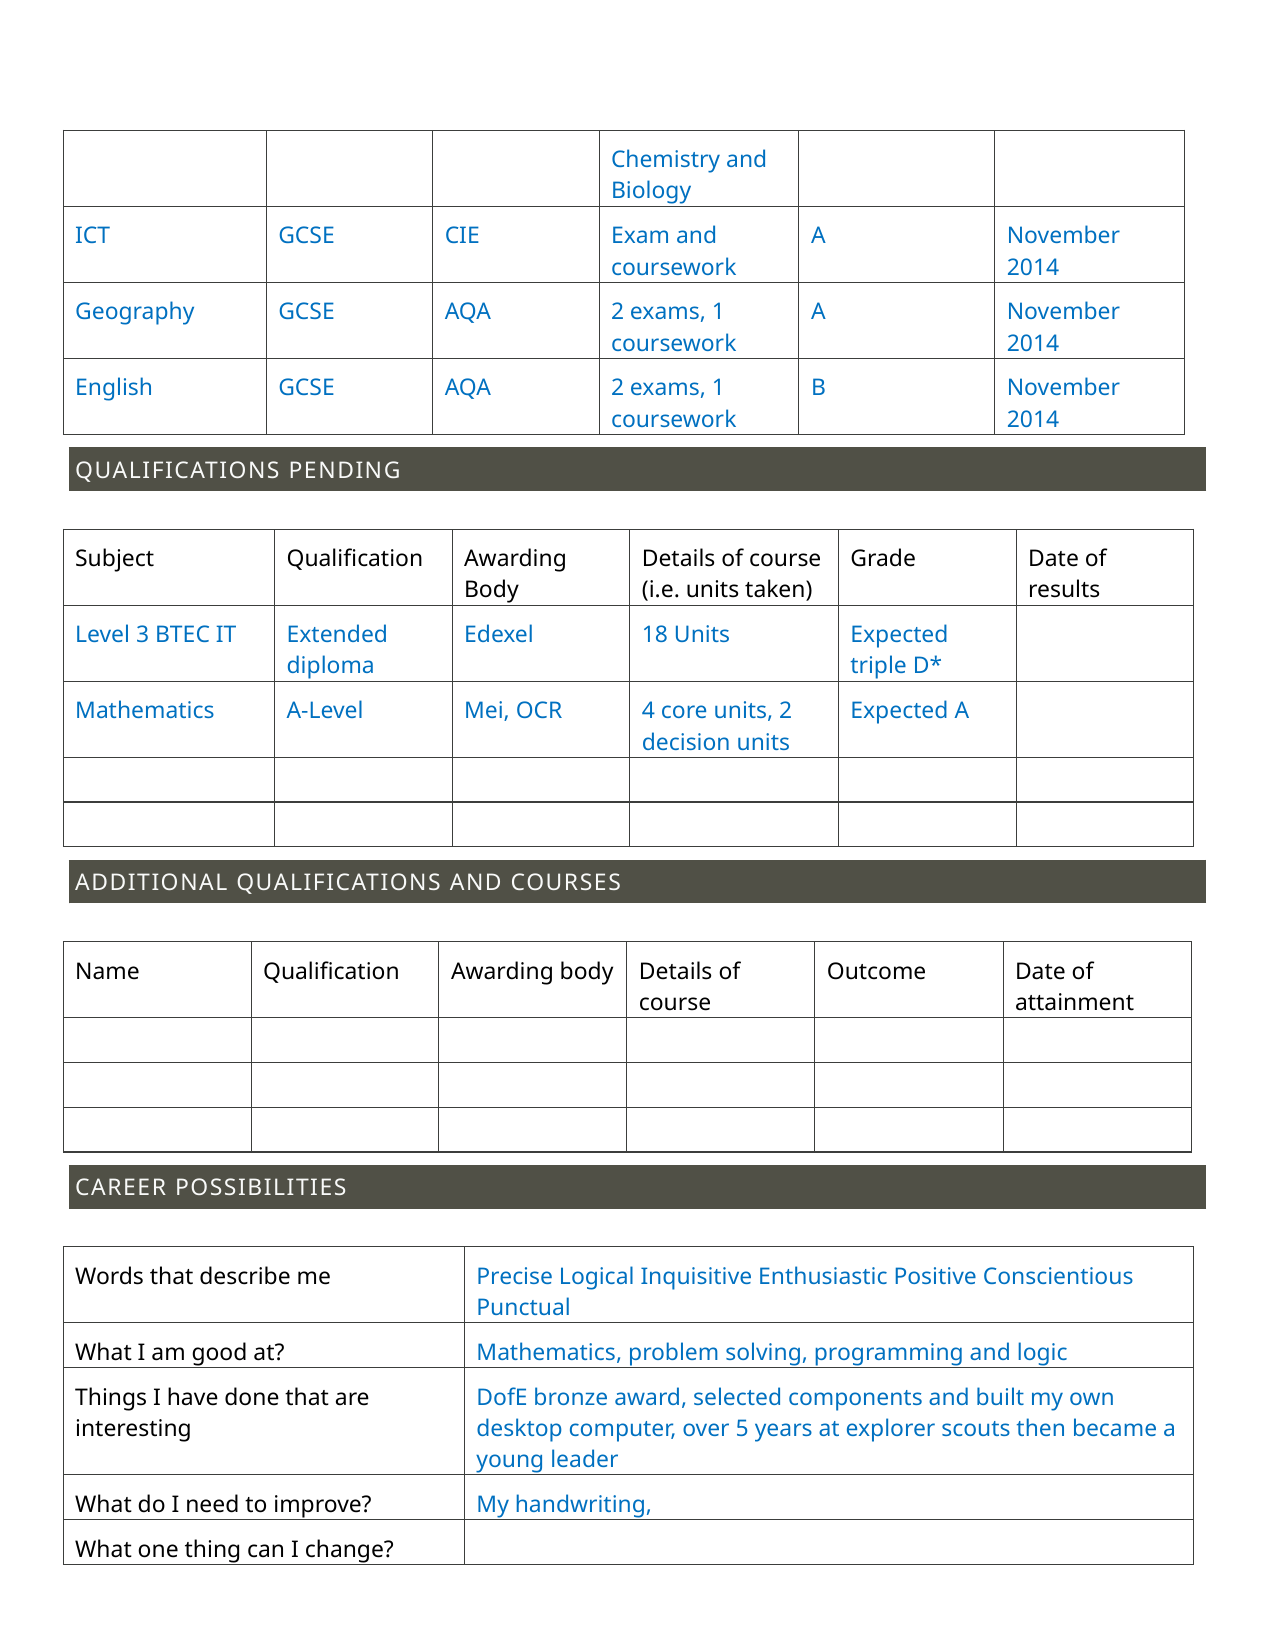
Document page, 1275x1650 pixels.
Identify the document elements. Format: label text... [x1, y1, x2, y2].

table_cell November 2014 [995, 359, 1184, 434]
table_cell ICT [64, 207, 266, 282]
table_cell [1004, 1063, 1191, 1107]
table_cell [627, 1108, 814, 1151]
table_cell [64, 803, 274, 846]
table_cell 18 Units [630, 606, 838, 681]
table_header Words that describe me [64, 1247, 464, 1322]
table_cell AQA [433, 359, 599, 434]
table_cell November 2014 [995, 283, 1184, 358]
table_cell [815, 1063, 1003, 1107]
table_header Awarding body [439, 942, 626, 1017]
table_cell 4 core units, 2 decision units [630, 682, 838, 757]
table_cell [815, 1018, 1003, 1062]
table_header Details of course (i.e. units taken) [630, 530, 838, 604]
table_cell [453, 758, 629, 801]
table_cell A-Level [275, 682, 452, 757]
table_cell Mathematics, problem solving, programming and logic [465, 1323, 1193, 1367]
table_cell [252, 1063, 438, 1107]
table_cell What one thing can I change? [64, 1520, 464, 1564]
table_cell Level 3 BTEC IT [64, 606, 274, 681]
table_cell [627, 1063, 814, 1107]
table_cell [275, 758, 452, 801]
table_cell [252, 1018, 438, 1062]
table_cell [815, 1108, 1003, 1151]
table_cell A [799, 283, 994, 358]
table_cell [1017, 758, 1193, 801]
table_cell Mei, OCR [453, 682, 629, 757]
table_cell [433, 131, 599, 206]
table_cell [1004, 1018, 1191, 1062]
table_header Precise Logical Inquisitive Enthusiastic Positive Conscientious Punctual [465, 1247, 1193, 1322]
table_cell [1004, 1108, 1191, 1151]
table_cell GCSE [267, 283, 432, 358]
table_cell [439, 1063, 626, 1107]
table_cell [64, 1018, 251, 1062]
table_cell [1017, 606, 1193, 681]
table_cell A [799, 207, 994, 282]
table_cell [64, 131, 266, 206]
table_cell [267, 131, 432, 206]
table_header Grade [839, 530, 1016, 604]
table_cell 2 exams, 1 coursework [600, 283, 798, 358]
table_cell [465, 1520, 1193, 1564]
subtitle Qualifications Pending [75, 454, 1200, 485]
table_cell [64, 1108, 251, 1151]
table_cell Expected A [839, 682, 1016, 757]
table_cell Things I have done that are interesting [64, 1368, 464, 1474]
table_cell [799, 131, 994, 206]
table_header Date of attainment [1004, 942, 1191, 1017]
table_cell English [64, 359, 266, 434]
table_cell Expected triple D* [839, 606, 1016, 681]
table_cell [439, 1108, 626, 1151]
table_cell [630, 803, 838, 846]
table_cell GCSE [267, 207, 432, 282]
table_cell DofE bronze award, selected components and built my own desktop computer, over 5 years at explorer scouts then became a young leader [465, 1368, 1193, 1474]
table_cell [995, 131, 1184, 206]
table_cell AQA [433, 283, 599, 358]
table_cell What do I need to improve? [64, 1475, 464, 1519]
table_cell [64, 1063, 251, 1107]
table_cell [275, 803, 452, 846]
table_cell [627, 1018, 814, 1062]
table_cell What I am good at? [64, 1323, 464, 1367]
table_header Details of course [627, 942, 814, 1017]
table_cell My handwriting, [465, 1475, 1193, 1519]
table_cell [1017, 803, 1193, 846]
table_cell GCSE [267, 359, 432, 434]
table_header Qualification [275, 530, 452, 604]
table_header Outcome [815, 942, 1003, 1017]
table_cell Mathematics [64, 682, 274, 757]
table_header Qualification [252, 942, 438, 1017]
table_cell 2 exams, 1 coursework [600, 359, 798, 434]
table_cell November 2014 [995, 207, 1184, 282]
table_cell Extended diploma [275, 606, 452, 681]
table_cell [630, 758, 838, 801]
table_cell [252, 1108, 438, 1151]
table_cell Chemistry and Biology [600, 131, 798, 206]
table_cell Exam and coursework [600, 207, 798, 282]
subtitle Additional Qualifications and courses [75, 866, 1200, 897]
table_header Date of results [1017, 530, 1193, 604]
table_cell B [799, 359, 994, 434]
table_cell [1017, 682, 1193, 757]
table_header Name [64, 942, 251, 1017]
table_header Awarding Body [453, 530, 629, 604]
table_cell Geography [64, 283, 266, 358]
table_cell Edexel [453, 606, 629, 681]
table_cell [439, 1018, 626, 1062]
table_cell CIE [433, 207, 599, 282]
table_cell [839, 803, 1016, 846]
table_cell [453, 803, 629, 846]
subtitle Career possibilities [75, 1171, 1200, 1202]
table_cell [839, 758, 1016, 801]
table_header Subject [64, 530, 274, 604]
table_cell [64, 758, 274, 801]
